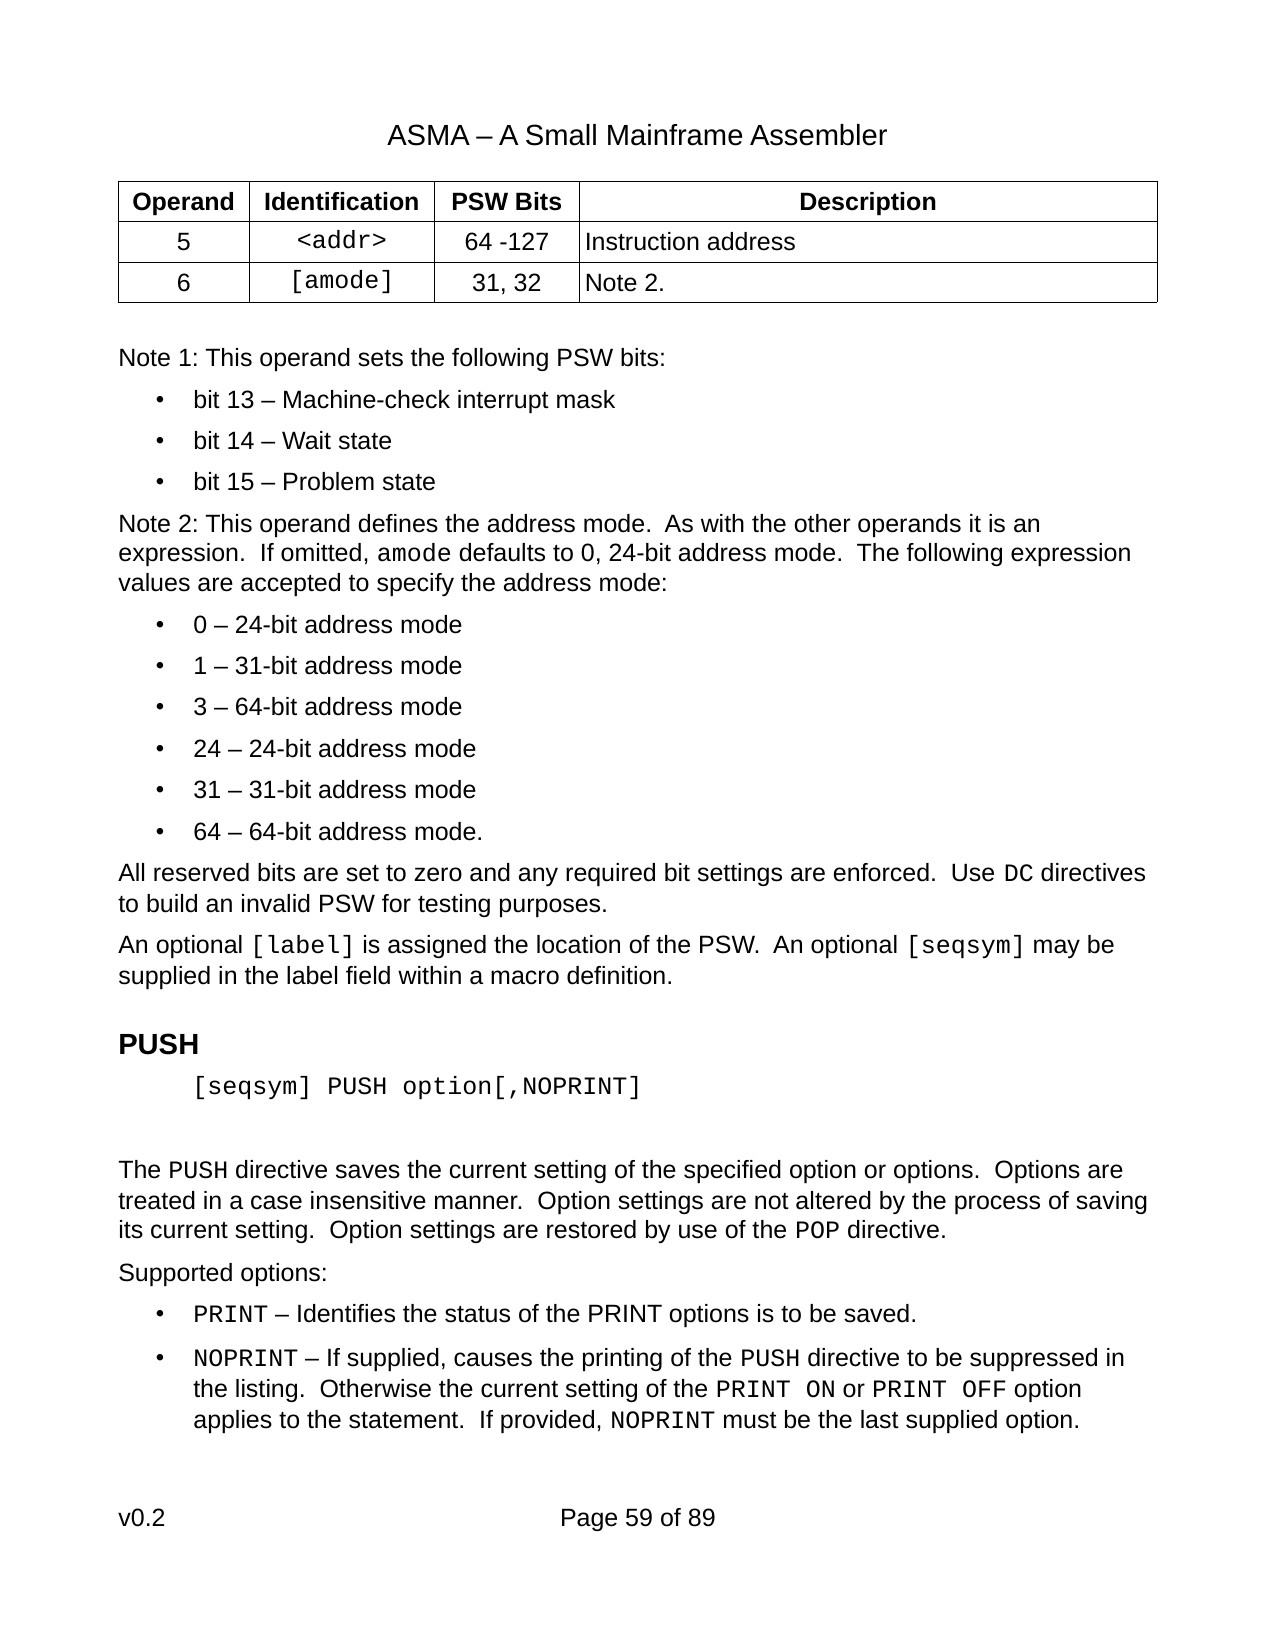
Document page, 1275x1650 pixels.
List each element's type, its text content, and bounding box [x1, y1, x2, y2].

list 24 – 24-bit address mode [156, 734, 1157, 763]
table_cell 5 [119, 222, 249, 262]
text Note 2: This operand defines the address mode. As with the other operands it is an expression. If omitted, amode defaults to 0, 24-bit address mode. The following expression values are accepted to specify the address mode: [118, 509, 1157, 597]
list NOPRINT – If supplied, causes the printing of the PUSH directive to be suppressed in the listing. Otherwise the current setting of the PRINT ON or PRINT OFF option applies to the statement. If provided, NOPRINT must be the last supplied option. [156, 1343, 1157, 1436]
list 64 – 64-bit address mode. [156, 816, 1157, 845]
table_header Description [580, 182, 1157, 221]
list bit 15 – Problem state [156, 467, 1157, 496]
text An optional [label] is assigned the location of the PSW. An optional [seqsym] may be supplied in the label field within a macro definition. [118, 930, 1157, 990]
table_cell [amode] [250, 263, 434, 302]
text [seqsym] PUSH option[,NOPRINT] [192, 1073, 1157, 1102]
table_header PSW Bits [435, 182, 579, 221]
list 3 – 64-bit address mode [156, 692, 1157, 721]
table_cell Note 2. [580, 263, 1157, 302]
list 31 – 31-bit address mode [156, 775, 1157, 804]
text Note 1: This operand sets the following PSW bits: [118, 343, 1157, 372]
table_cell Instruction address [580, 222, 1157, 262]
list 0 – 24-bit address mode [156, 610, 1157, 638]
list bit 13 – Machine-check interrupt mask [156, 385, 1157, 413]
text The PUSH directive saves the current setting of the specified option or options. Options are treated in a case insensitive manner. Option settings are not altered by the process of saving its current setting. Option settings are restored by use of the POP directive. [118, 1155, 1157, 1246]
table_header Operand [119, 182, 249, 221]
list 1 – 31-bit address mode [156, 651, 1157, 680]
table_header Identification [250, 182, 434, 221]
table_cell 31, 32 [435, 263, 579, 302]
table_cell 6 [119, 263, 249, 302]
list PRINT – Identifies the status of the PRINT options is to be saved. [156, 1299, 1157, 1330]
table_cell 64 -127 [435, 222, 579, 262]
text All reserved bits are set to zero and any required bit settings are enforced. Use DC directives to build an invalid PSW for testing purposes. [118, 858, 1157, 917]
text Supported options: [118, 1258, 1157, 1287]
list bit 14 – Wait state [156, 426, 1157, 455]
table_cell <addr> [250, 222, 434, 262]
subtitle PUSH [118, 1027, 1157, 1061]
